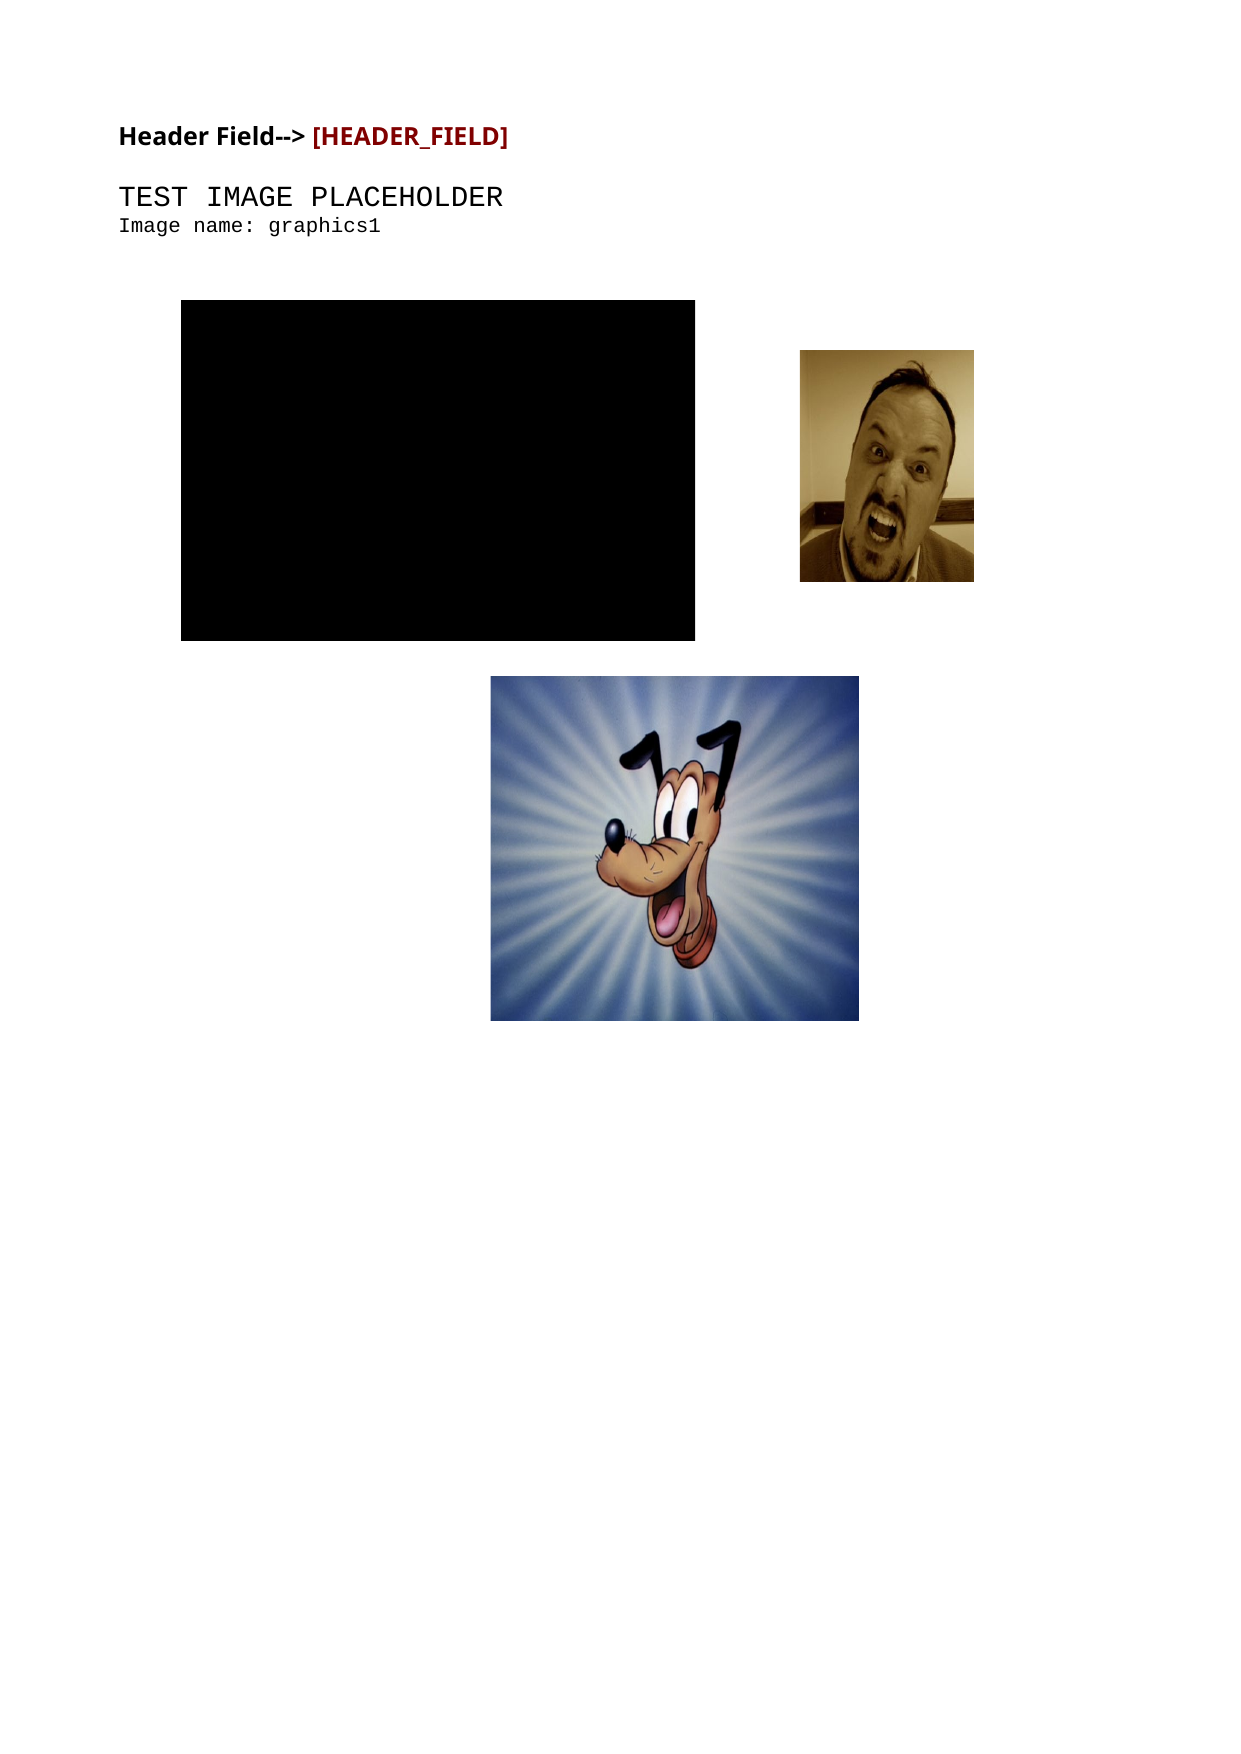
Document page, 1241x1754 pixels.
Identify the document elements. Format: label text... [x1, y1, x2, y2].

text TEST IMAGE PLACEHOLDER [118, 182, 1122, 215]
picture [181, 300, 696, 641]
text Image name: graphics1 [118, 215, 1122, 238]
picture [799, 350, 974, 582]
picture [490, 676, 859, 1021]
